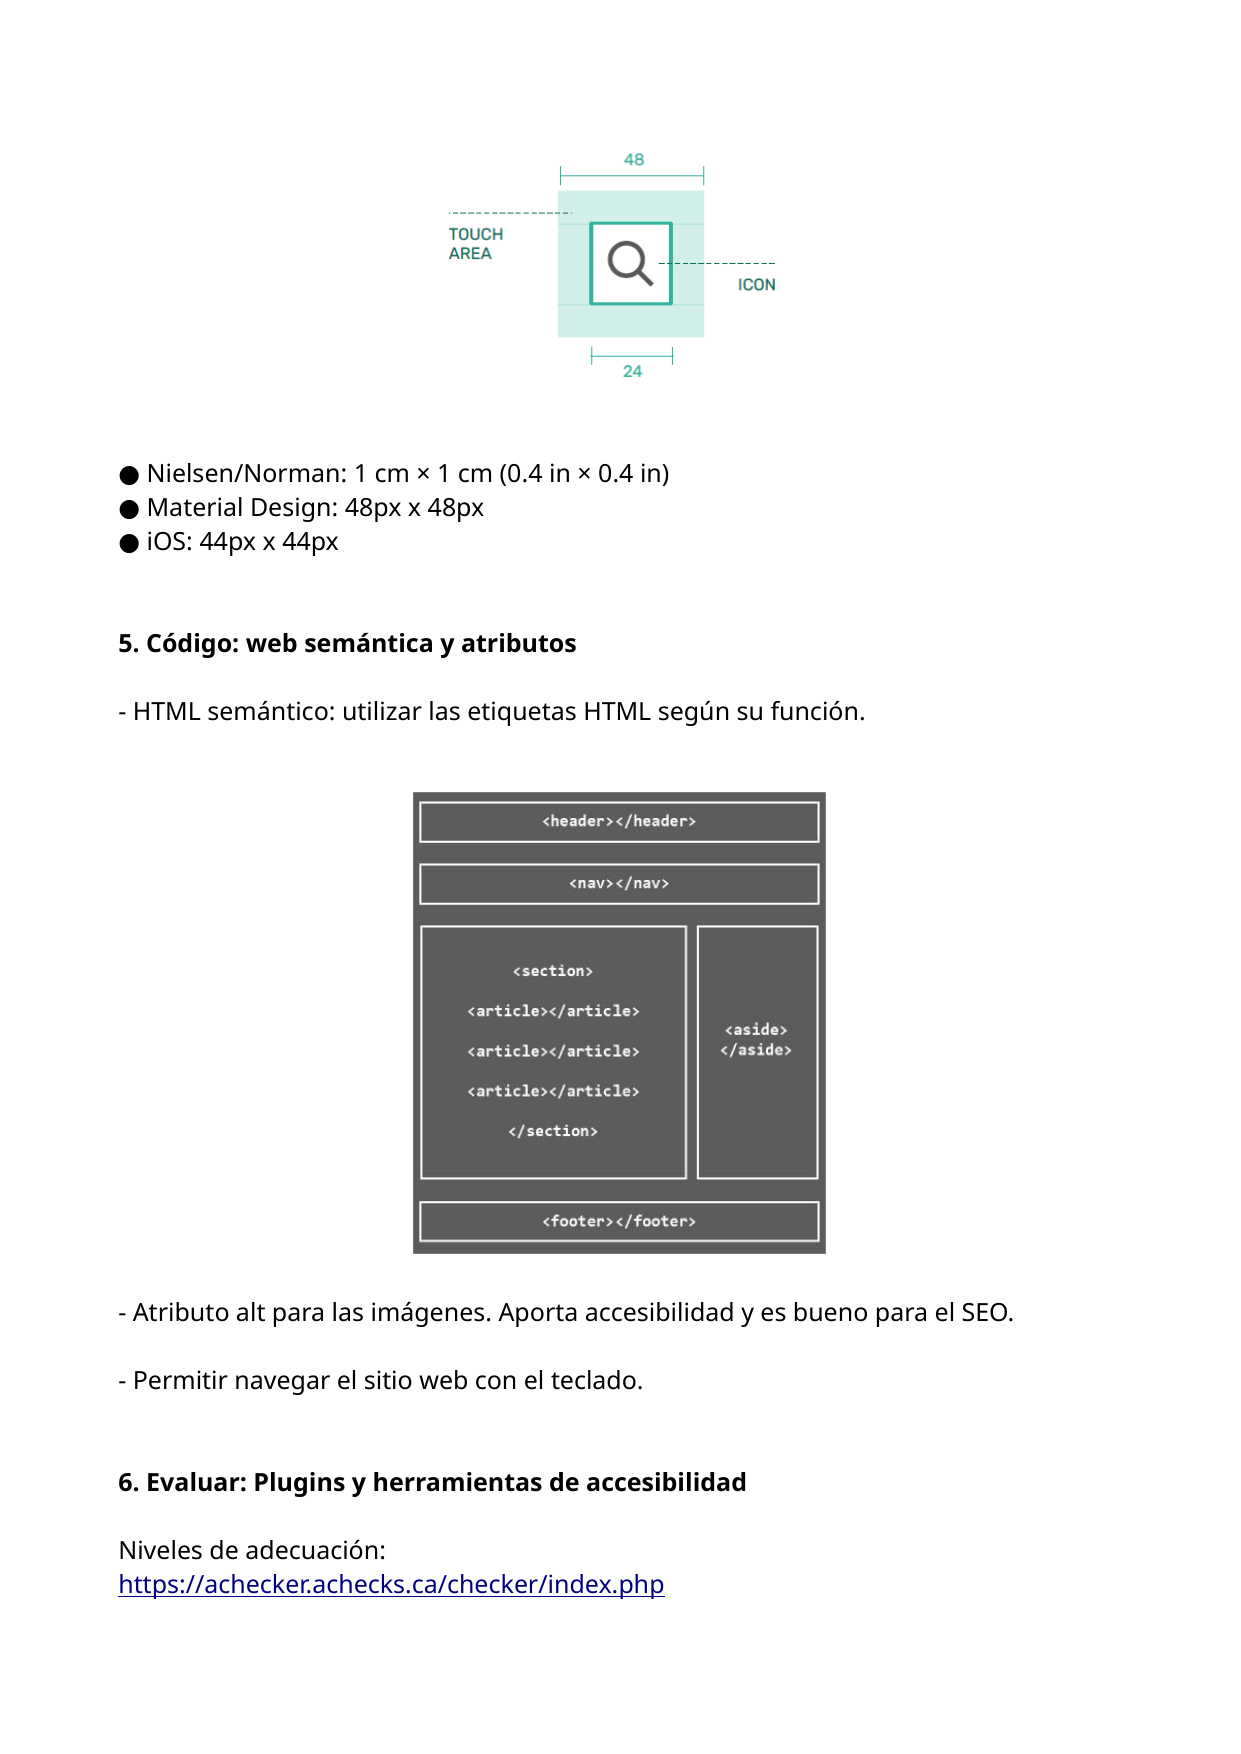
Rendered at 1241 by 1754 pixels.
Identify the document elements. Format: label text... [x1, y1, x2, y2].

picture [448, 141, 792, 386]
text ● Material Design: 48px x 48px [118, 489, 1122, 524]
text 6. Evaluar: Plugins y herramientas de accesibilidad [118, 1464, 1122, 1498]
picture [408, 785, 832, 1259]
text - HTML semántico: utilizar las etiquetas HTML según su función. [118, 694, 1122, 728]
text Niveles de adecuación: [118, 1533, 1122, 1567]
text ● Nielsen/Norman: 1 cm × 1 cm (0.4 in × 0.4 in) [118, 456, 1122, 489]
text - Permitir navegar el sitio web con el teclado. [118, 1362, 1122, 1396]
text 5. Código: web semántica y atributos [118, 626, 1122, 660]
text ● iOS: 44px x 44px [118, 524, 1122, 558]
text - Atributo alt para las imágenes. Aporta accesibilidad y es bueno para el SEO. [118, 762, 1122, 1328]
text https://achecker.achecks.ca/checker/index.php [118, 1567, 1122, 1601]
